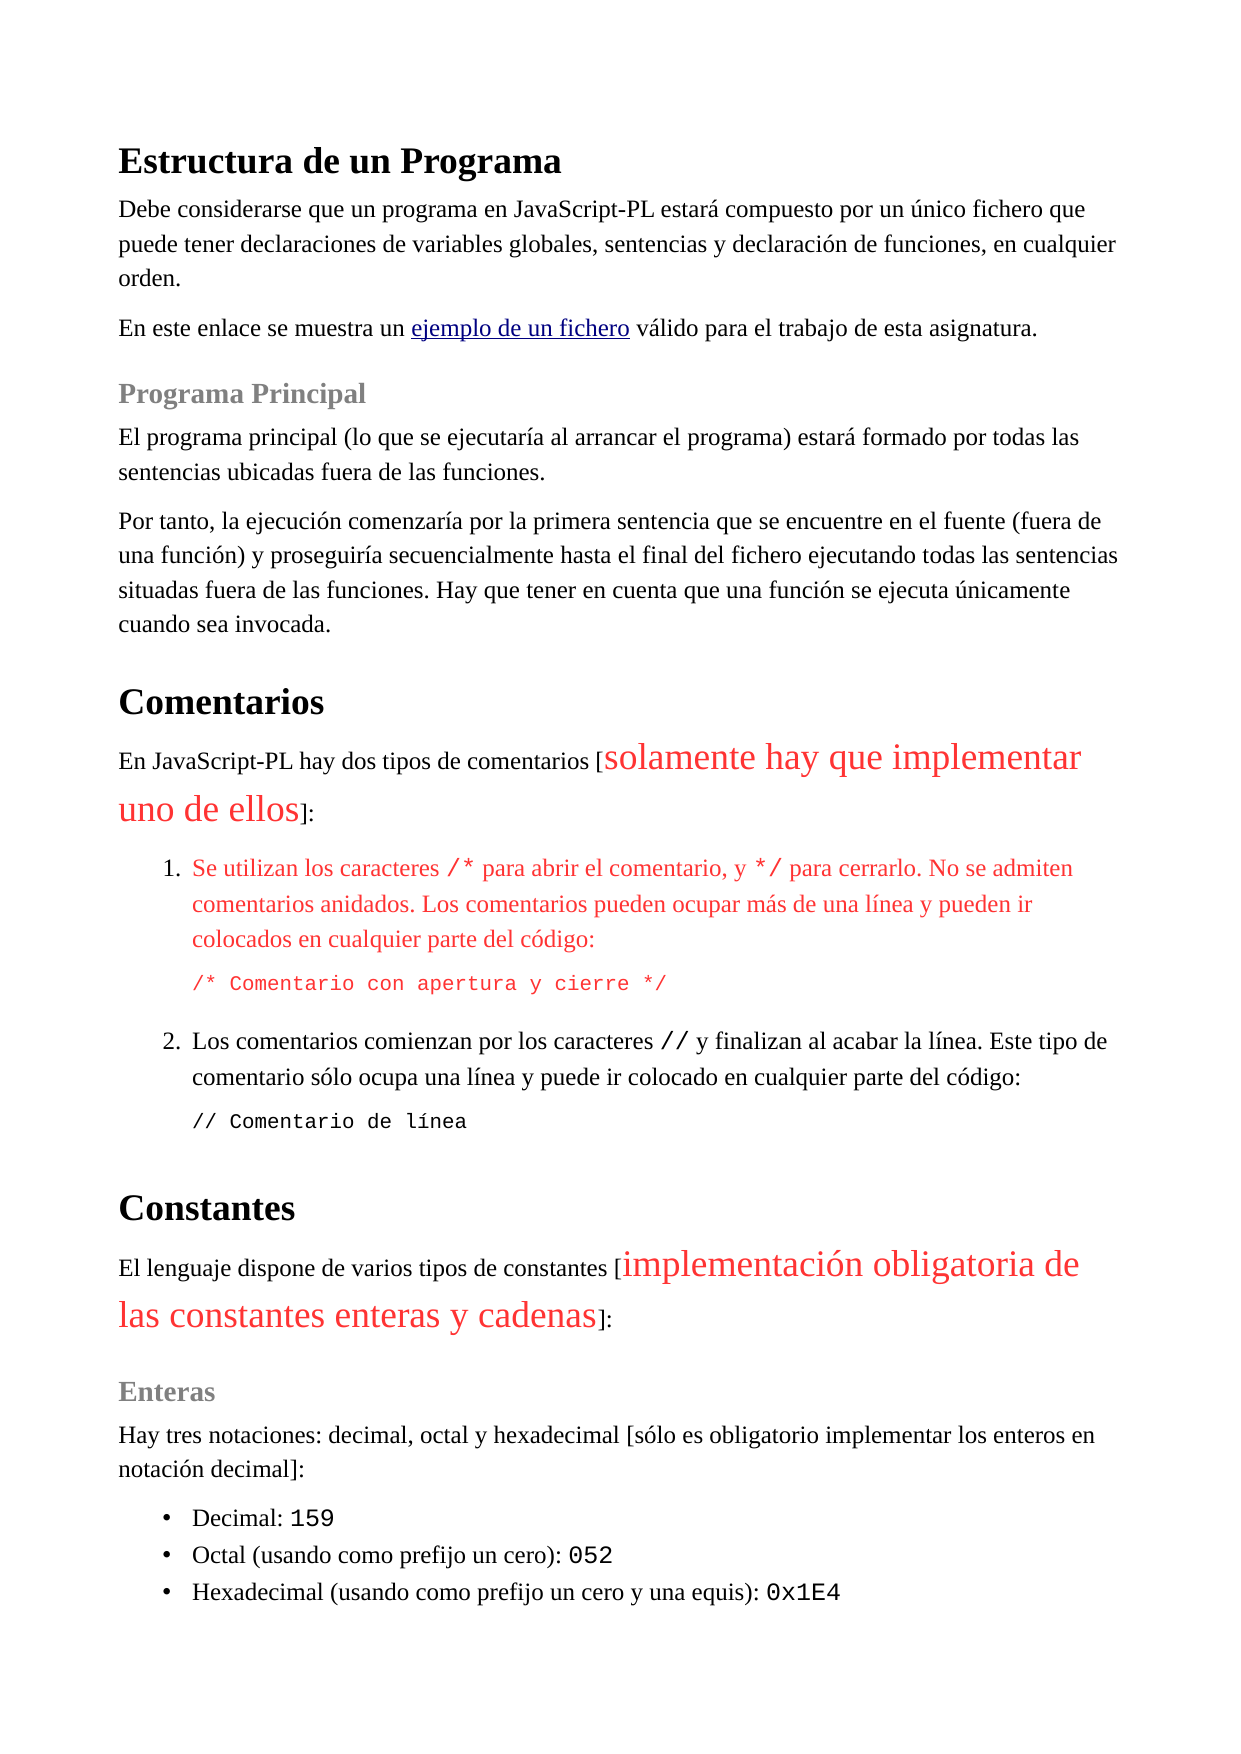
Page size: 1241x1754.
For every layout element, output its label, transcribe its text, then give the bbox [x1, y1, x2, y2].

list Octal (usando como prefijo un cero): 052 [162, 1540, 1122, 1571]
subtitle Enteras [118, 1374, 1122, 1407]
text Debe considerarse que un programa en JavaScript-PL estará compuesto por un único fichero que puede tener declaraciones de variables globales, sentencias y declaración de funciones, en cualquier orden. [118, 194, 1122, 292]
list Se utilizan los caracteres /* para abrir el comentario, y */ para cerrarlo. No se admiten comentarios anidados. Los comentarios pueden ocupar más de una línea y pueden ir colocados en cualquier parte del código: [162, 853, 1122, 952]
list /* Comentario con apertura y cierre */ [162, 973, 1122, 996]
text El lenguaje dispone de varios tipos de constantes [implementación obligatoria de las constantes enteras y cadenas]: [118, 1241, 1122, 1336]
subtitle Estructura de un Programa [118, 139, 1122, 182]
list Decimal: 159 [162, 1503, 1122, 1534]
subtitle Constantes [118, 1186, 1122, 1229]
list // Comentario de línea [162, 1112, 1122, 1135]
text En este enlace se muestra un ejemplo de un fichero válido para el trabajo de esta asignatura. [118, 313, 1122, 341]
text El programa principal (lo que se ejecutaría al arrancar el programa) estará formado por todas las sentencias ubicadas fuera de las funciones. [118, 422, 1122, 486]
subtitle Programa Principal [118, 376, 1122, 410]
list Los comentarios comienzan por los caracteres // y finalizan al acabar la línea. Este tipo de comentario sólo ocupa una línea y puede ir colocado en cualquier parte del código: [162, 1026, 1122, 1091]
subtitle Comentarios [118, 679, 1122, 722]
list Hexadecimal (usando como prefijo un cero y una equis): 0x1E4 [162, 1577, 1122, 1608]
text En JavaScript-PL hay dos tipos de comentarios [solamente hay que implementar uno de ellos]: [118, 735, 1122, 829]
text Por tanto, la ejecución comenzaría por la primera sentencia que se encuentre en el fuente (fuera de una función) y proseguiría secuencialmente hasta el final del fichero ejecutando todas las sentencias situadas fuera de las funciones. Hay que tener en cuenta que una función se ejecuta únicamente cuando sea invocada. [118, 506, 1122, 638]
text Hay tres notaciones: decimal, octal y hexadecimal [sólo es obligatorio implementar los enteros en notación decimal]: [118, 1420, 1122, 1483]
